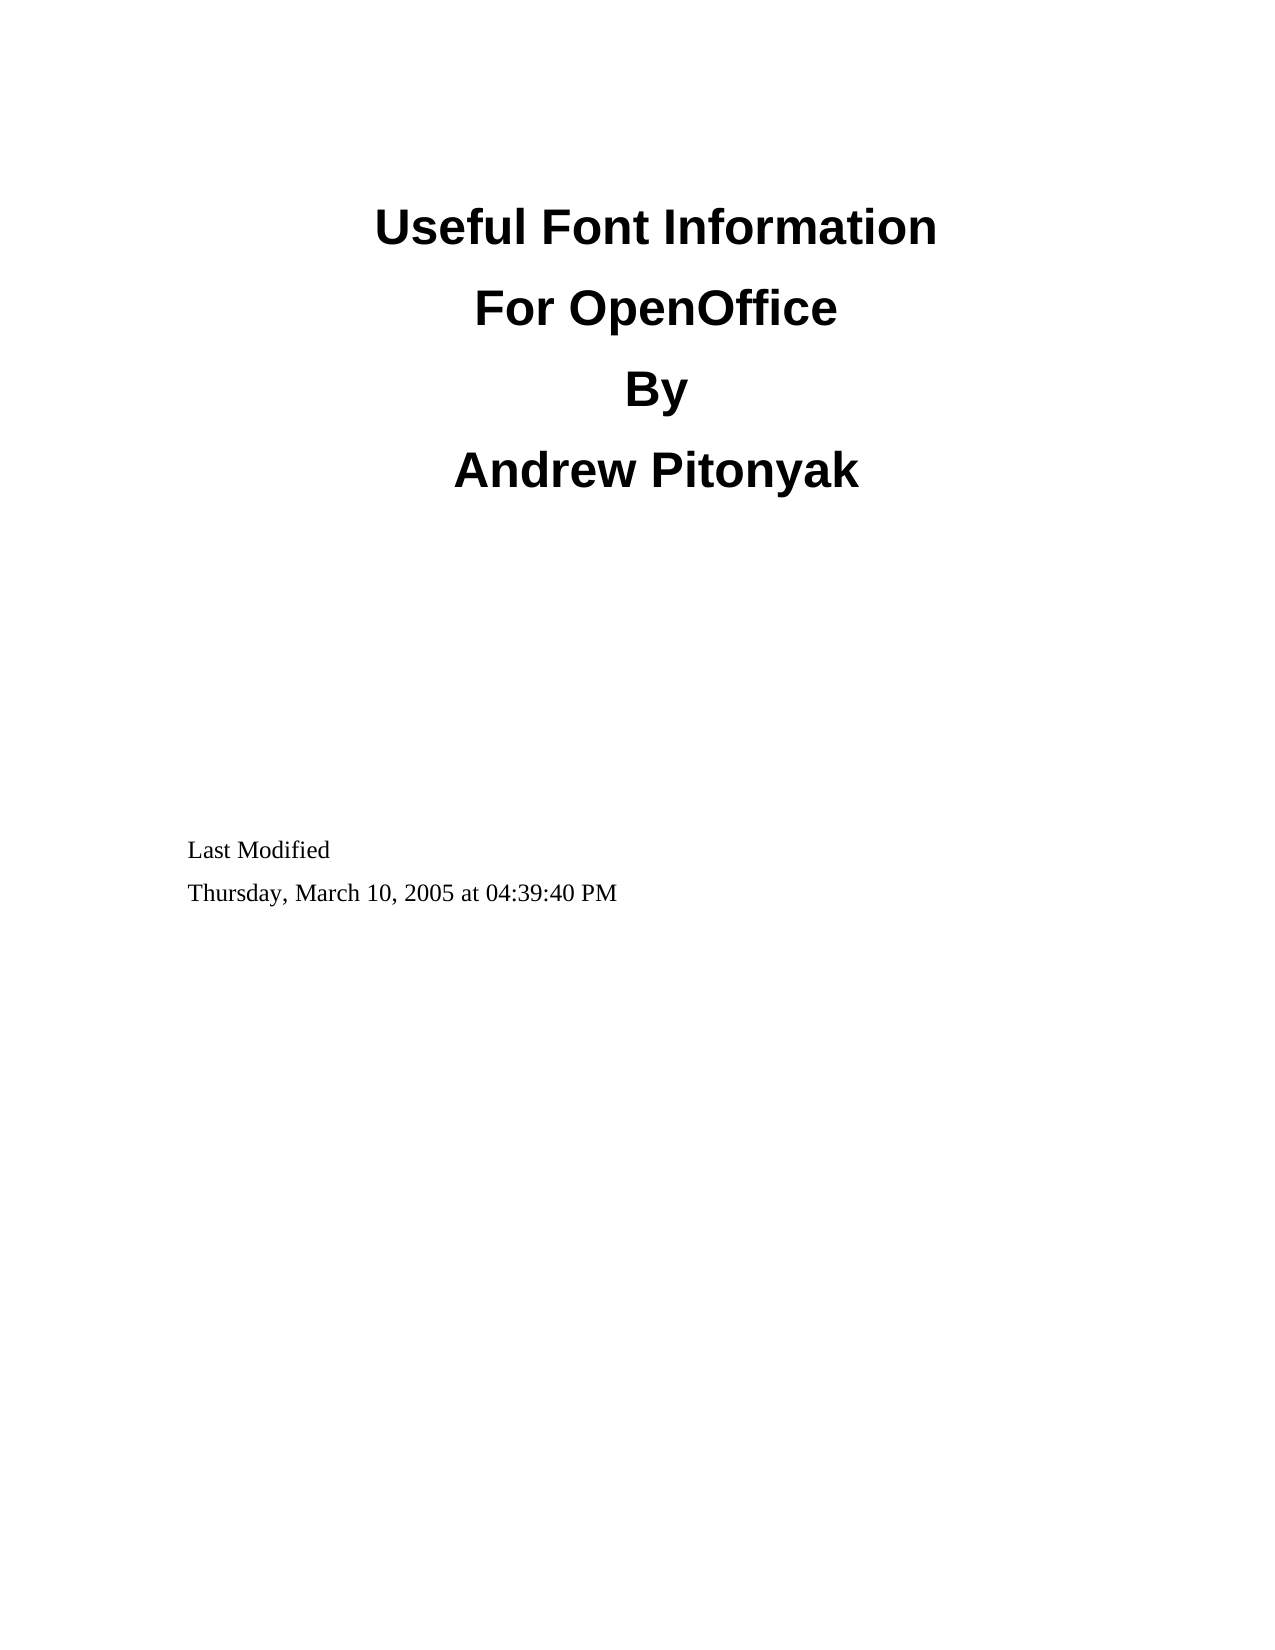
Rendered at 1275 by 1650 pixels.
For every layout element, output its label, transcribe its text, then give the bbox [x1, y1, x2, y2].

title By [187, 361, 1125, 417]
title For OpenOffice [187, 279, 1125, 336]
title Andrew Pitonyak [187, 442, 1125, 498]
title Useful Font Information [187, 198, 1125, 254]
text Last Modified [187, 836, 1125, 864]
text Thursday, March 10, 2005 at 04:39:41 PM [187, 879, 1125, 907]
